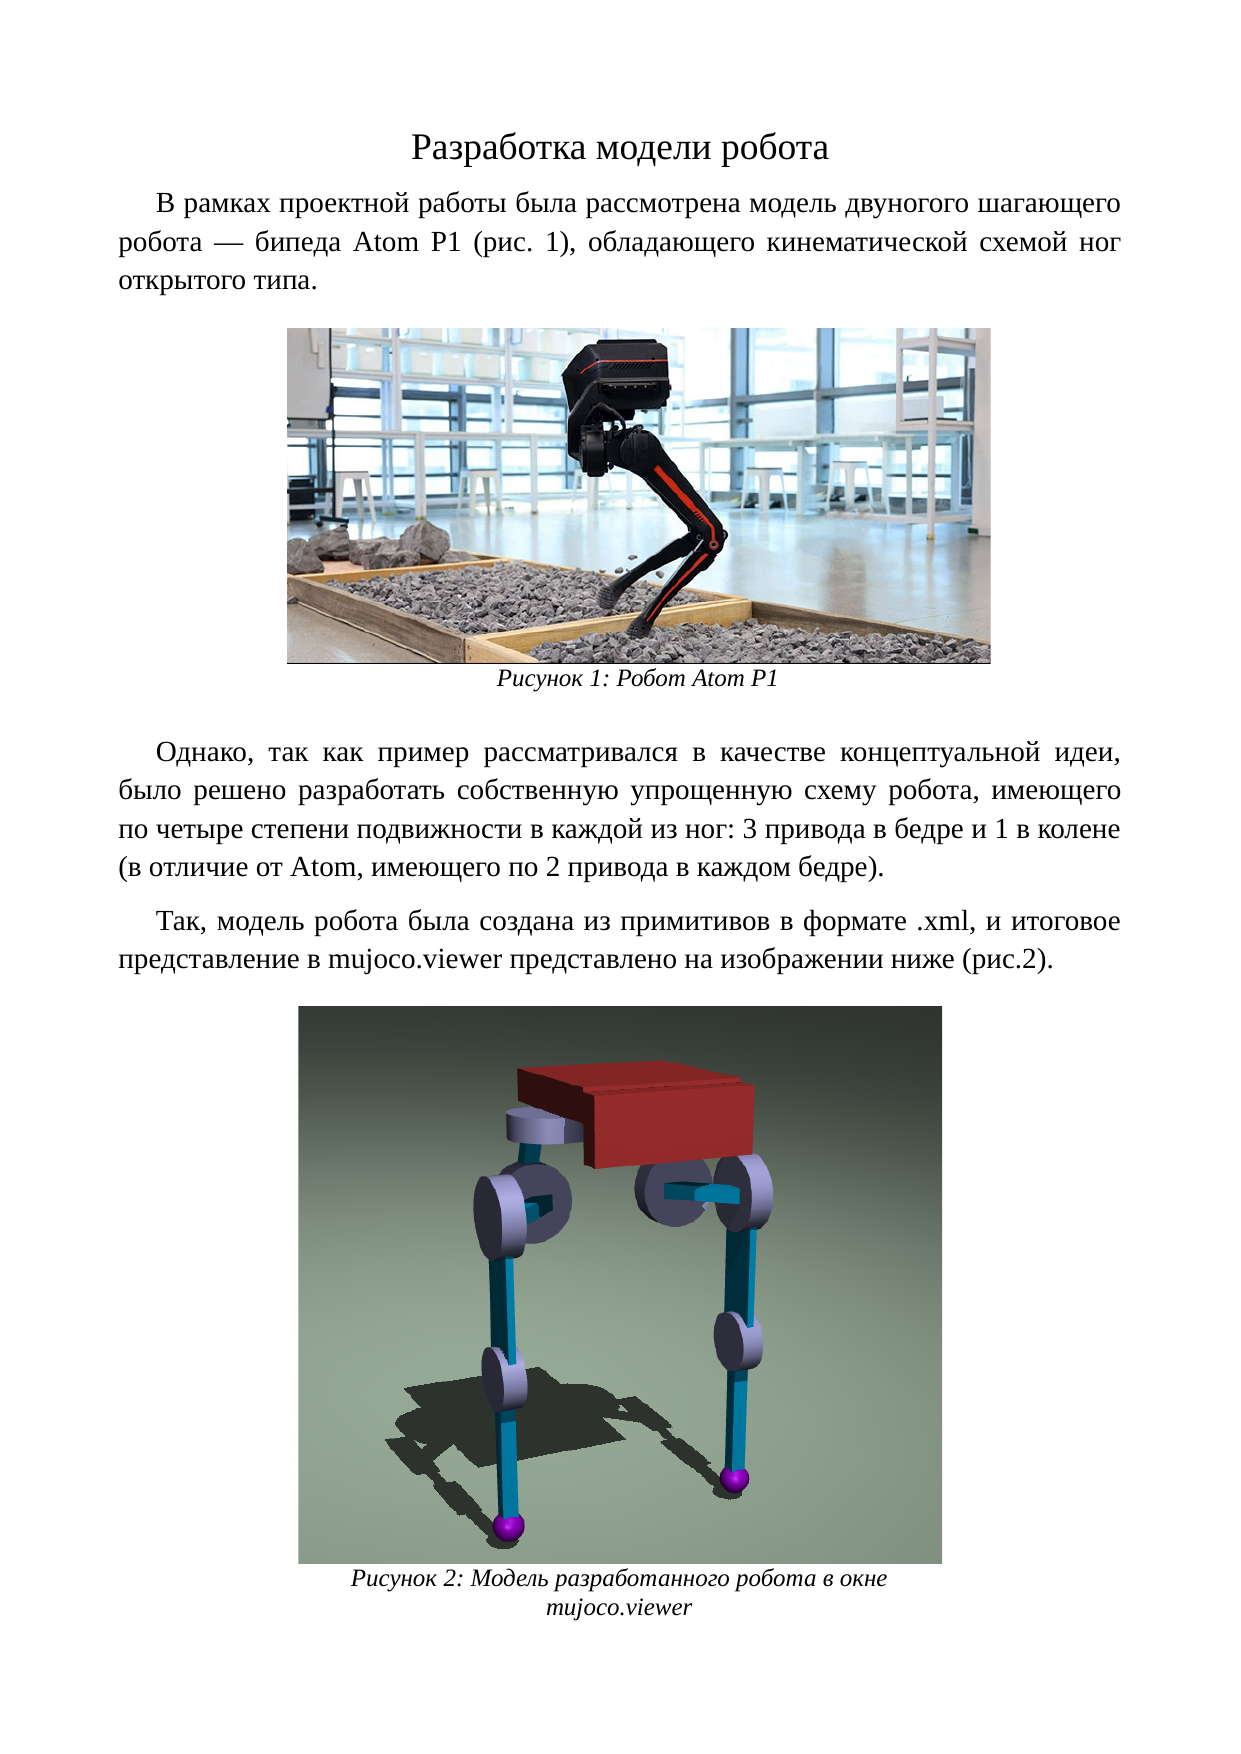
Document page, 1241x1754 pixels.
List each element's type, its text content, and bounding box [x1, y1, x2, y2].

subtitle Разработка модели робота [118, 124, 1122, 167]
picture [298, 1006, 943, 1564]
picture [287, 328, 991, 661]
text Однако, так как пример рассматривался в качестве концептуальной идеи, было решено разработать собственную упрощенную схему робота, имеющего по четыре степени подвижности в каждой из ног: 3 привода в бедре и 1 в колене (в отличие от Atom, имеющего по 2 привода в каждом бедре). [118, 734, 1122, 883]
text В рамках проектной работы была рассмотрена модель двуногого шагающего робота — бипеда Atom P1 (рис. 1), обладающего кинематической схемой ног открытого типа. [118, 185, 1122, 296]
text Рисунок 2: Модель разработанного робота в окне mujoco.viewer [298, 1564, 942, 1621]
text Так, модель робота была создана из примитивов в формате .xml, и итоговое представление в mujoco.viewer представлено на изображении ниже (рис.2). [118, 903, 1122, 975]
text Рисунок 1: Робот Atom P1 [287, 661, 991, 692]
